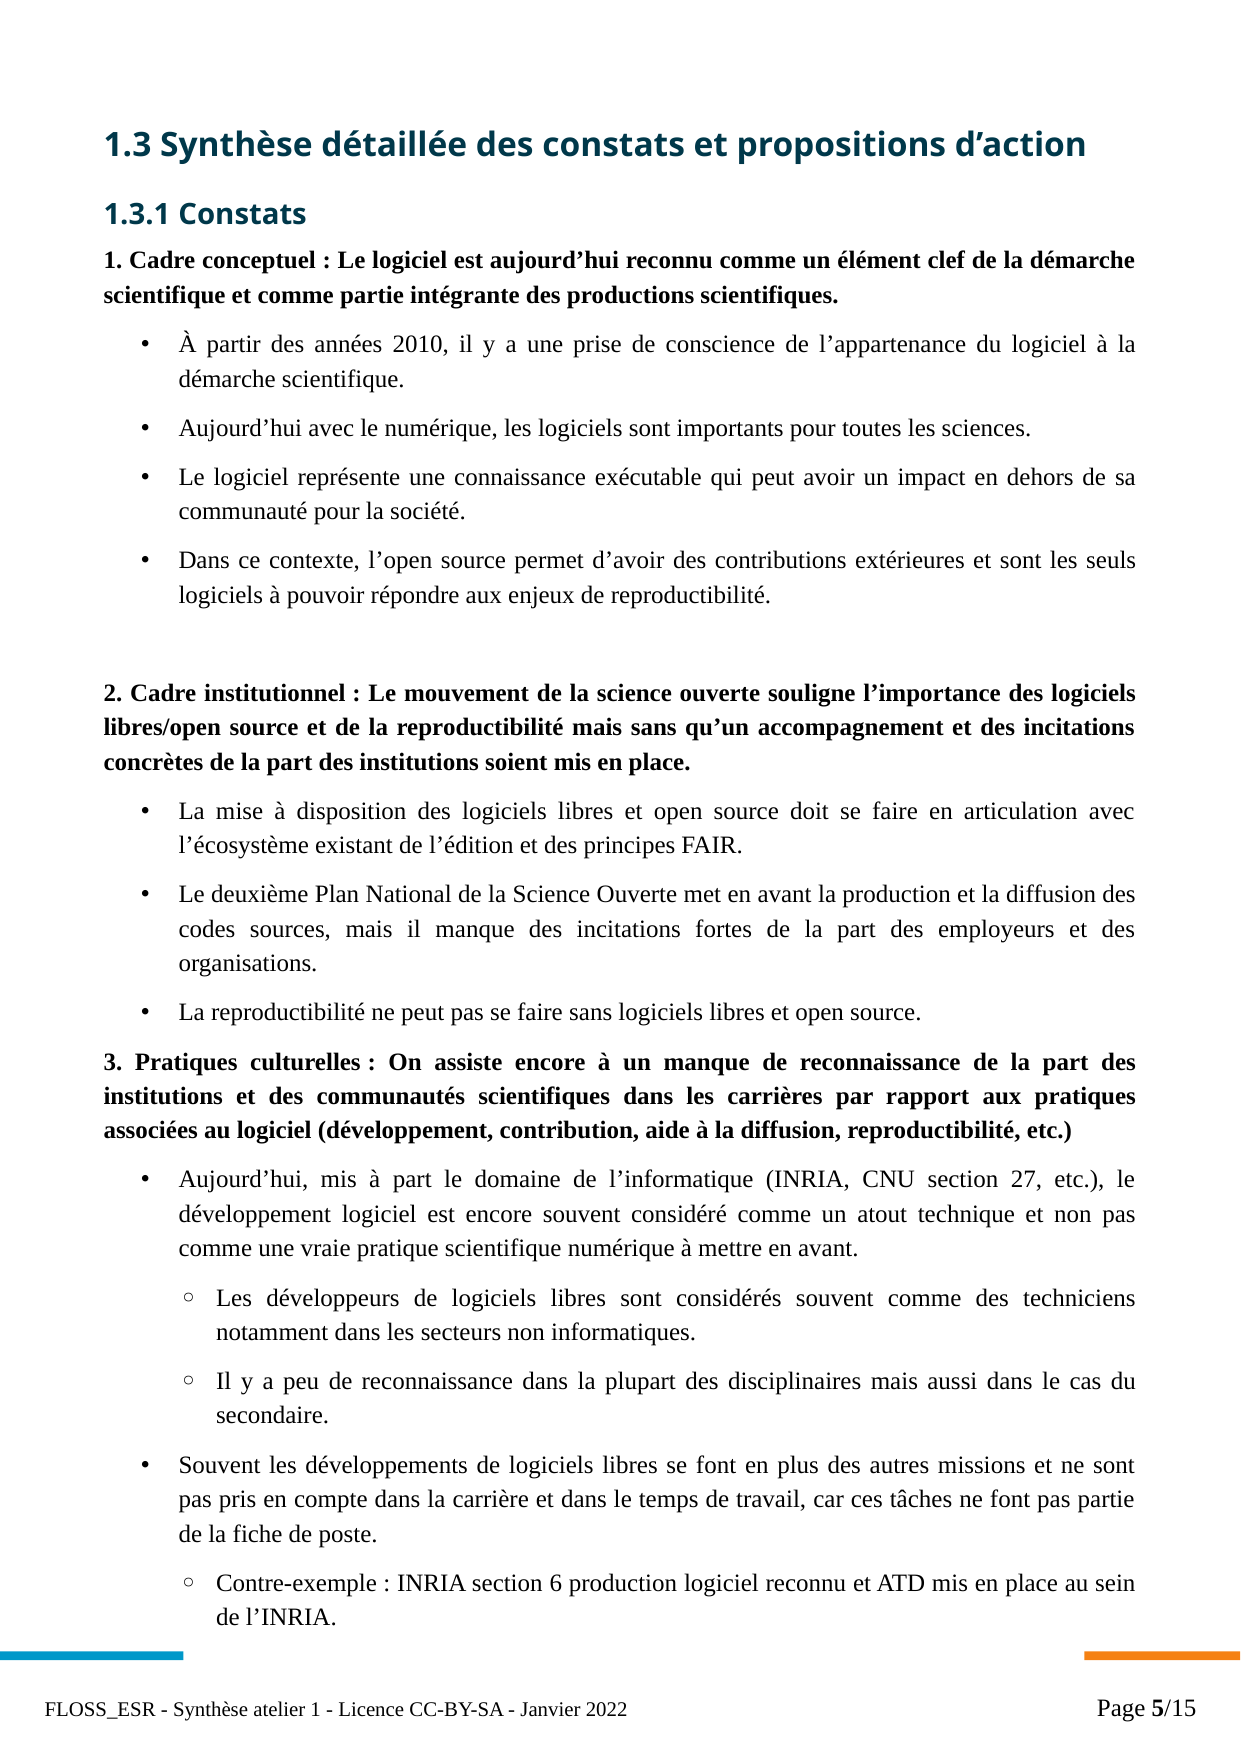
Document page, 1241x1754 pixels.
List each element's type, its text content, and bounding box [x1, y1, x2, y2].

text 2. Cadre institutionnel : Le mouvement de la science ouverte souligne l’importance des logiciels libres/open source et de la reproductibilité mais sans qu’un accompagnement et des incitations concrètes de la part des institutions soient mis en place. [103, 678, 1137, 776]
list Contre-exemple : INRIA section 6 production logiciel reconnu et ATD mis en place au sein de l’INRIA. [178, 1568, 1137, 1631]
list Souvent les développements de logiciels libres se font en plus des autres missions et ne sont pas pris en compte dans la carrière et dans le temps de travail, car ces tâches ne font pas partie de la fiche de poste. [141, 1450, 1137, 1547]
list Le logiciel représente une connaissance exécutable qui peut avoir un impact en dehors de sa communauté pour la société. [141, 462, 1137, 525]
list La mise à disposition des logiciels libres et open source doit se faire en articulation avec l’écosystème existant de l’édition et des principes FAIR. [141, 796, 1137, 859]
text 1. Cadre conceptuel : Le logiciel est aujourd’hui reconnu comme un élément clef de la démarche scientifique et comme partie intégrante des productions scientifiques. [103, 246, 1137, 309]
list Le deuxième Plan National de la Science Ouverte met en avant la production et la diffusion des codes sources, mais il manque des incitations fortes de la part des employeurs et des organisations. [141, 879, 1137, 977]
subtitle Synthèse détaillée des constats et propositions d’action [103, 121, 1137, 167]
list Les développeurs de logiciels libres sont considérés souvent comme des techniciens notamment dans les secteurs non informatiques. [178, 1283, 1137, 1346]
list Aujourd’hui, mis à part le domaine de l’informatique (INRIA, CNU section 27, etc.), le développement logiciel est encore souvent considéré comme un atout technique et non pas comme une vraie pratique scientifique numérique à mettre en avant. [141, 1164, 1137, 1262]
list À partir des années 2010, il y a une prise de conscience de l’appartenance du logiciel à la démarche scientifique. [141, 329, 1137, 392]
list Il y a peu de reconnaissance dans la plupart des disciplinaires mais aussi dans le cas du secondaire. [178, 1366, 1137, 1429]
list La reproductibilité ne peut pas se faire sans logiciels libres et open source. [141, 997, 1137, 1026]
list Aujourd’hui avec le numérique, les logiciels sont importants pour toutes les sciences. [141, 413, 1137, 441]
text 3. Pratiques culturelles : On assiste encore à un manque de reconnaissance de la part des institutions et des communautés scientifiques dans les carrières par rapport aux pratiques associées au logiciel (développement, contribution, aide à la diffusion, reproductibilité, etc.) [103, 1047, 1137, 1144]
list Dans ce contexte, l’open source permet d’avoir des contributions extérieures et sont les seuls logiciels à pouvoir répondre aux enjeux de reproductibilité. [141, 545, 1137, 608]
subtitle Constats [103, 193, 1137, 233]
